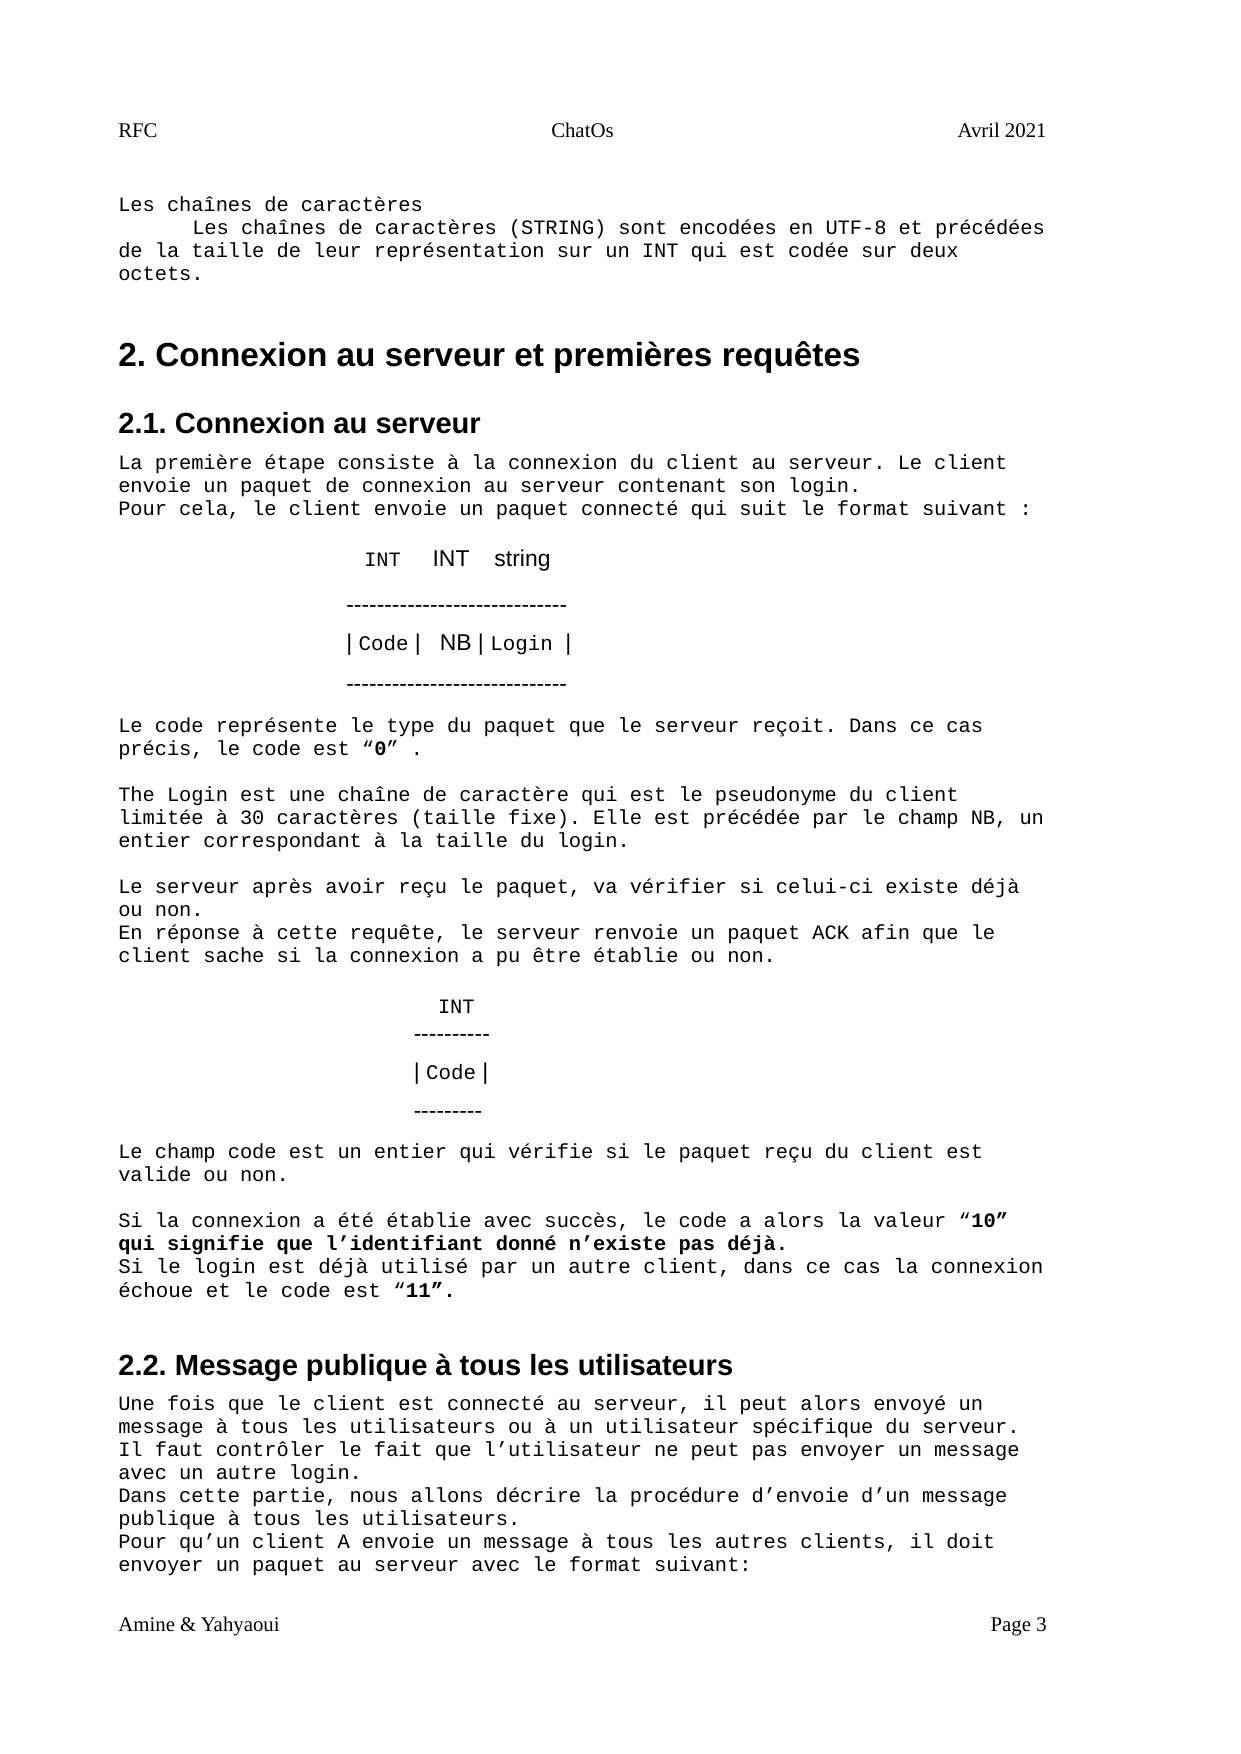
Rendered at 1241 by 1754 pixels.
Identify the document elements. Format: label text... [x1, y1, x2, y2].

subtitle 2. Connexion au serveur et premières requêtes [118, 335, 1047, 373]
text Si la connexion a été établie avec succès, le code a alors la valeur “10” qui signifie que l’identifiant donné n’existe pas déjà. [118, 1210, 1047, 1256]
text Dans cette partie, nous allons décrire la procédure d’envoie d’un message publique à tous les utilisateurs. Pour qu’un client A envoie un message à tous les autres clients, il doit envoyer un paquet au serveur avec le format suivant: [118, 1486, 1047, 1578]
text | Code | NB | Login | [118, 627, 1047, 657]
text | Code | [118, 1056, 1047, 1085]
text Les chaînes de caractères [118, 195, 1047, 218]
text La première étape consiste à la connexion du client au serveur. Le client envoie un paquet de connexion au serveur contenant son login. [118, 453, 1047, 499]
text ----------------------------- [118, 591, 1047, 617]
text Le code représente le type du paquet que le serveur reçoit. Dans ce cas précis, le code est “0” . [118, 716, 1047, 762]
text --------- [118, 1097, 1047, 1123]
text Le champ code est un entier qui vérifie si le paquet reçu du client est valide ou non. [118, 1141, 1047, 1187]
subtitle 2.2. Message publique à tous les utilisateurs [118, 1348, 1047, 1381]
text Une fois que le client est connecté au serveur, il peut alors envoyé un message à tous les utilisateurs ou à un utilisateur spécifique du serveur. Il faut contrôler le fait que l’utilisateur ne peut pas envoyer un message avec un autre login. [118, 1394, 1047, 1486]
text ----------------------------- [118, 668, 1047, 697]
text Si le login est déjà utilisé par un autre client, dans ce cas la connexion échoue et le code est “11”. [118, 1256, 1047, 1304]
text Les chaînes de caractères (STRING) sont encodées en UTF-8 et précédées de la taille de leur représentation sur un INT qui est codée sur deux octets. [118, 218, 1047, 287]
subtitle 2.1. Connexion au serveur [118, 407, 1047, 440]
text Pour cela, le client envoie un paquet connecté qui suit le format suivant : [118, 499, 1047, 522]
text Le serveur après avoir reçu le paquet, va vérifier si celui-ci existe déjà ou non. [118, 877, 1047, 923]
text En réponse à cette requête, le serveur renvoie un paquet ACK afin que le client sache si la connexion a pu être établie ou non. [118, 923, 1047, 969]
text The Login est une chaîne de caractère qui est le pseudonyme du client limitée à 30 caractères (taille fixe). Elle est précédée par le champ NB, un entier correspondant à la taille du login. [118, 785, 1047, 854]
text INT INT string [118, 545, 1047, 572]
text INT [118, 992, 1047, 1019]
text ---------- [118, 1019, 1047, 1046]
